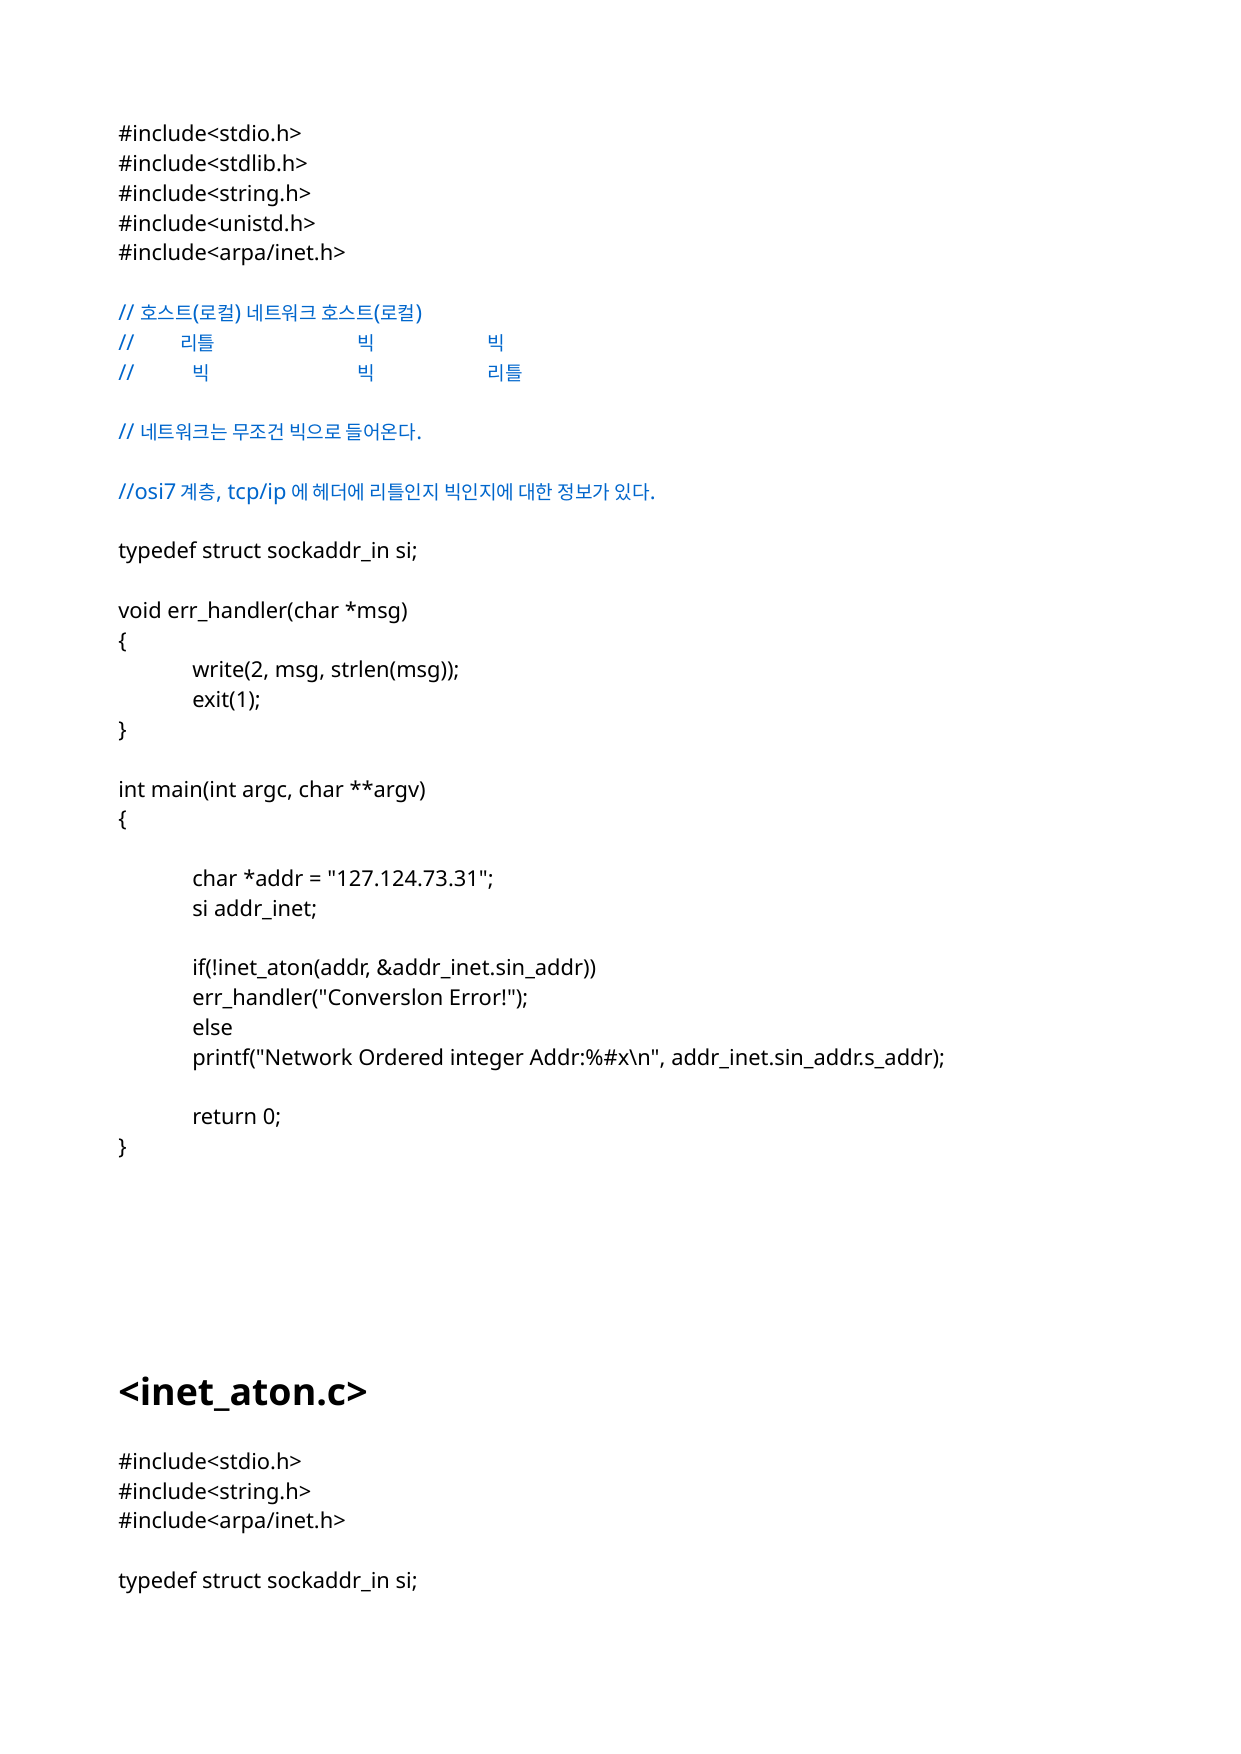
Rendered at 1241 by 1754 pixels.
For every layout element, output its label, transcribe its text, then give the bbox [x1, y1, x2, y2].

text typedef struct sockaddr_in si; [118, 1565, 1122, 1595]
text return 0; [118, 1101, 1122, 1131]
text // 호스트(로컬) 네트워크 호스트(로컬) [118, 297, 1122, 327]
text #include<unistd.h> [118, 207, 1122, 237]
text } [118, 1131, 1122, 1161]
text #include<stdio.h> [118, 118, 1122, 148]
text { [118, 624, 1122, 654]
text exit(1); [118, 684, 1122, 714]
text #include<string.h> [118, 178, 1122, 207]
text typedef struct sockaddr_in si; [118, 535, 1122, 565]
text else [118, 1012, 1122, 1042]
text // 리틀 빅 빅 [118, 327, 1122, 356]
text char *addr = "127.124.73.31"; [118, 863, 1122, 893]
text #include<arpa/inet.h> [118, 237, 1122, 267]
text si addr_inet; [118, 893, 1122, 922]
text { [118, 803, 1122, 833]
text } [118, 714, 1122, 744]
text // 네트워크는 무조건 빅으로 들어온다. [118, 416, 1122, 446]
text #include<arpa/inet.h> [118, 1505, 1122, 1535]
text void err_handler(char *msg) [118, 595, 1122, 624]
text if(!inet_aton(addr, &addr_inet.sin_addr)) [118, 952, 1122, 982]
text //osi7계층, tcp/ip에 헤더에 리틀인지 빅인지에 대한 정보가 있다. [118, 476, 1122, 505]
text <inet_aton.c> [118, 1365, 1122, 1416]
text #include<stdio.h> [118, 1446, 1122, 1476]
text // 빅 빅 리틀 [118, 356, 1122, 386]
text printf("Network Ordered integer Addr:%#x\n", addr_inet.sin_addr.s_addr); [118, 1042, 1122, 1071]
text err_handler("Converslon Error!"); [118, 982, 1122, 1012]
text write(2, msg, strlen(msg)); [118, 654, 1122, 684]
text #include<stdlib.h> [118, 148, 1122, 178]
text #include<string.h> [118, 1476, 1122, 1505]
text int main(int argc, char **argv) [118, 773, 1122, 803]
